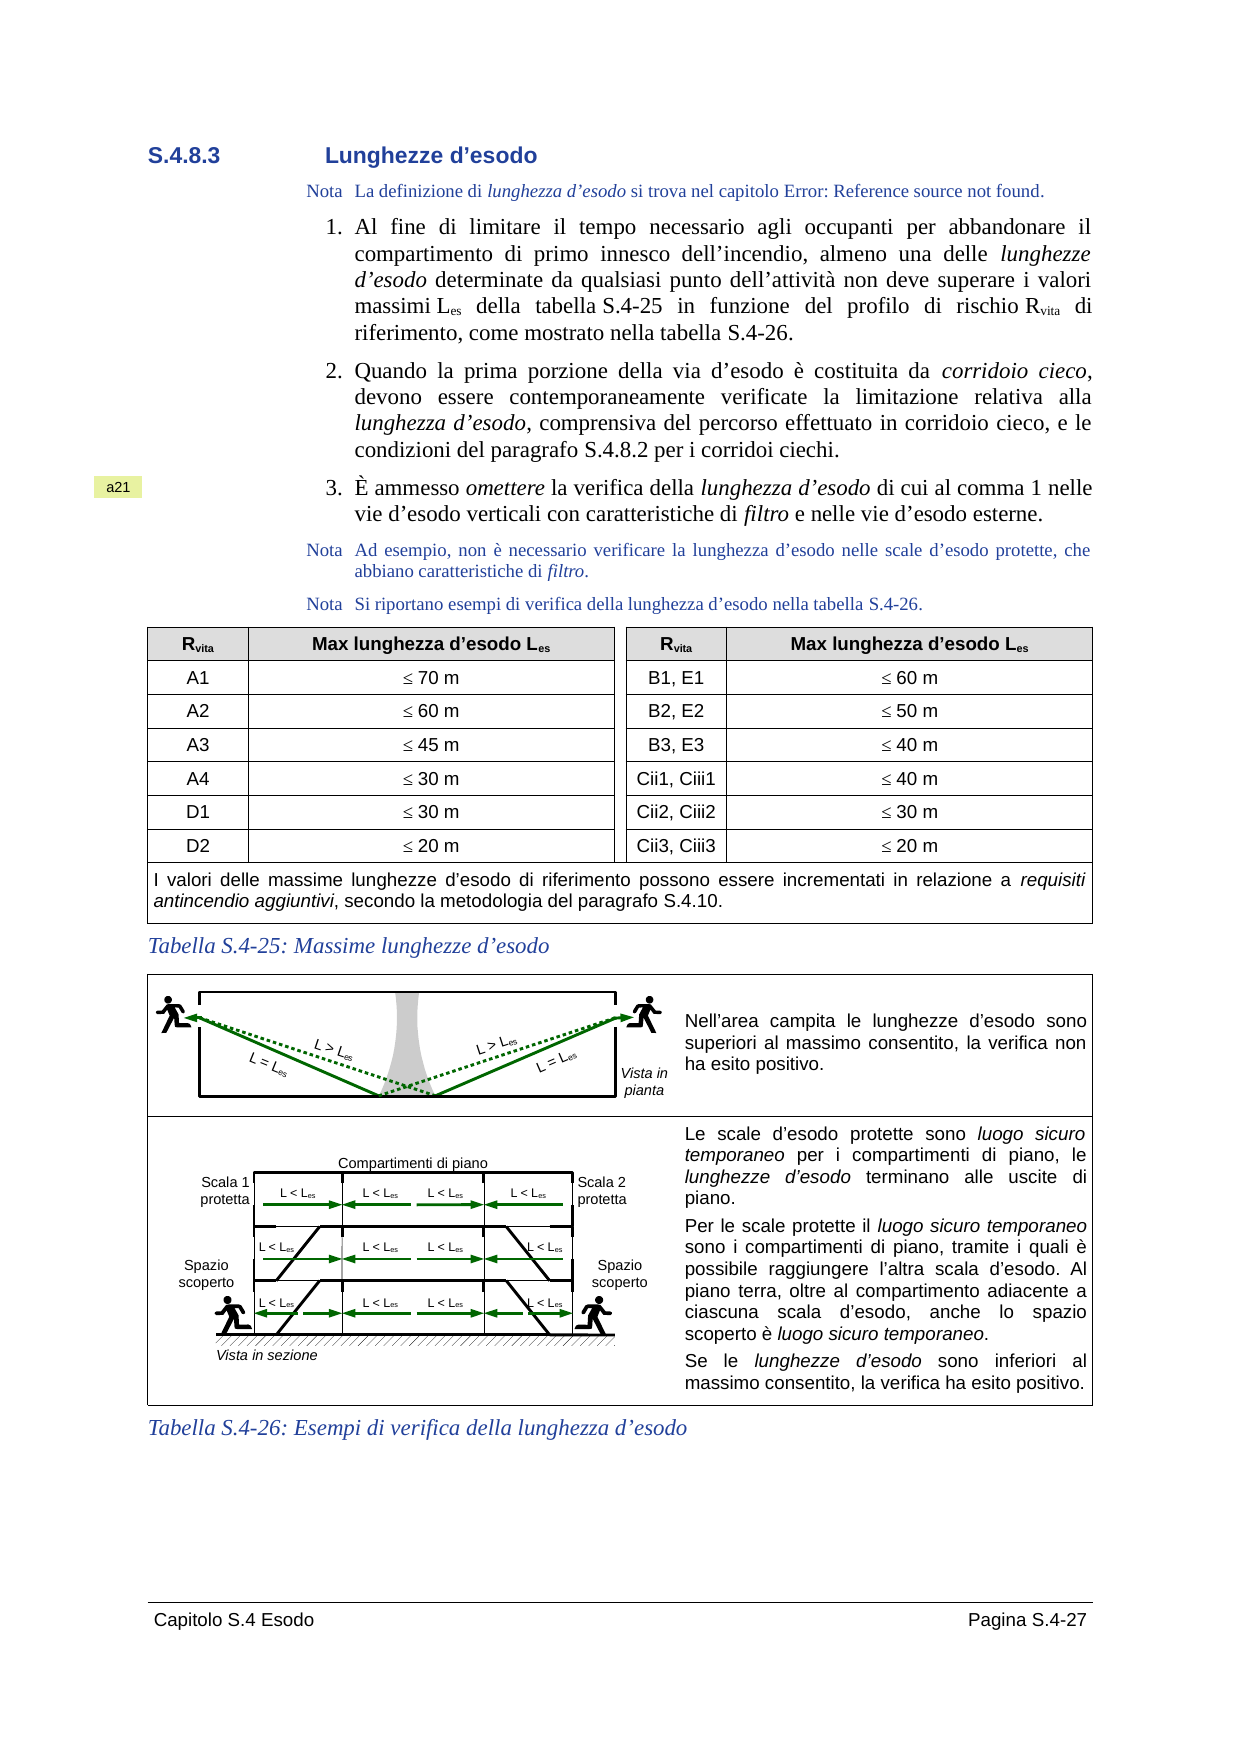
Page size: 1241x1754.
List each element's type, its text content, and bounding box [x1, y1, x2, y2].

table_header [615, 627, 626, 660]
table_cell ≤ 60 m [249, 695, 614, 727]
table_cell ≤ 40 m [727, 729, 1092, 761]
table_cell [615, 829, 626, 862]
table_cell [148, 1117, 679, 1405]
subtitle Lunghezze d’esodo [148, 142, 1093, 168]
table_cell A2 [148, 695, 248, 727]
table_cell A1 [148, 661, 248, 694]
table_header Rvita [148, 628, 248, 660]
table_cell [615, 660, 626, 694]
table_cell [615, 728, 626, 761]
table_cell D2 [148, 830, 248, 862]
table_cell [615, 761, 626, 795]
table_cell B1, E1 [627, 661, 726, 694]
table_cell A4 [148, 762, 248, 795]
table_header Max lunghezza d’esodo Les [249, 628, 614, 660]
list Quando la prima porzione della via d’esodo è costituita da corridoio cieco, devono essere contemporaneamente verificate la limitazione relativa alla lunghezza d’esodo, comprensiva del percorso effettuato in corridoio cieco, e le condizioni del paragrafo S.4.8.2 per i corridoi ciechi. [342, 357, 1093, 462]
text Tabella S.4-26: Esempi di verifica della lunghezza d’esodo [148, 1414, 1093, 1441]
table_cell ≤ 50 m [727, 695, 1092, 727]
table_cell [615, 795, 626, 828]
table_cell ≤ 20 m [727, 830, 1092, 862]
table_cell ≤ 40 m [727, 762, 1092, 795]
text Tabella S.4-25: Massime lunghezze d’esodo [148, 932, 1093, 959]
table_header [148, 975, 679, 1116]
table_cell ≤ 30 m [249, 796, 614, 828]
table_cell ≤ 45 m [249, 729, 614, 761]
list Al fine di limitare il tempo necessario agli occupanti per abbandonare il compartimento di primo innesco dell’incendio, almeno una delle lunghezze d’esodo determinate da qualsiasi punto dell’attività non deve superare i valori massimi Les della tabella S.4-25 in funzione del profilo di rischio Rvita di riferimento, come mostrato nella tabella S.4-26. [342, 213, 1093, 345]
list La definizione di lunghezza d’esodo si trova nel capitolo Error: Reference source not found. [342, 180, 1093, 201]
table_cell Cii3, Ciii3 [627, 830, 726, 862]
list Si riportano esempi di verifica della lunghezza d’esodo nella tabella S.4-26. [342, 593, 1093, 615]
table_header Nell’area campita le lunghezze d’esodo sono superiori al massimo consentito, la verifica non ha esito positivo. [679, 975, 1092, 1116]
list Ad esempio, non è necessario verificare la lunghezza d’esodo nelle scale d’esodo protette, che abbiano caratteristiche di filtro. [342, 538, 1093, 582]
table_cell Cii2, Ciii2 [627, 796, 726, 828]
table_cell ≤ 70 m [249, 661, 614, 694]
table_cell B3, E3 [627, 729, 726, 761]
table_cell ≤ 60 m [727, 661, 1092, 694]
table_cell ≤ 30 m [249, 762, 614, 795]
table_cell D1 [148, 796, 248, 828]
list È ammesso omettere la verifica della lunghezza d’esodo di cui al comma 1 nelle vie d’esodo verticali con caratteristiche di filtro e nelle vie d’esodo esterne. [342, 474, 1093, 527]
list a21 [97, 479, 139, 496]
table_cell B2, E2 [627, 695, 726, 727]
table_cell A3 [148, 729, 248, 761]
table_cell Le scale d’esodo protette sono luogo sicuro temporaneo per i compartimenti di piano, le lunghezze d’esodo terminano alle uscite di piano. Per le scale protette il luogo sicuro temporaneo sono i compartimenti di piano, tramite i quali è possibile raggiungere l’altra scala d’esodo. Al piano terra, oltre al compartimento adiacente a ciascuna scala d’esodo, anche lo spazio scoperto è luogo sicuro temporaneo. Se le lunghezze d’esodo sono inferiori al massimo consentito, la verifica ha esito positivo. [679, 1117, 1092, 1405]
table_header Max lunghezza d’esodo Les [727, 628, 1092, 660]
table_cell ≤ 20 m [249, 830, 614, 862]
table_cell I valori delle massime lunghezze d’esodo di riferimento possono essere incrementati in relazione a requisiti antincendio aggiuntivi, secondo la metodologia del paragrafo S.4.10. [148, 863, 1092, 923]
table_cell ≤ 30 m [727, 796, 1092, 828]
table_cell [615, 694, 626, 727]
table_cell Cii1, Ciii1 [627, 762, 726, 795]
table_header Rvita [627, 628, 726, 660]
